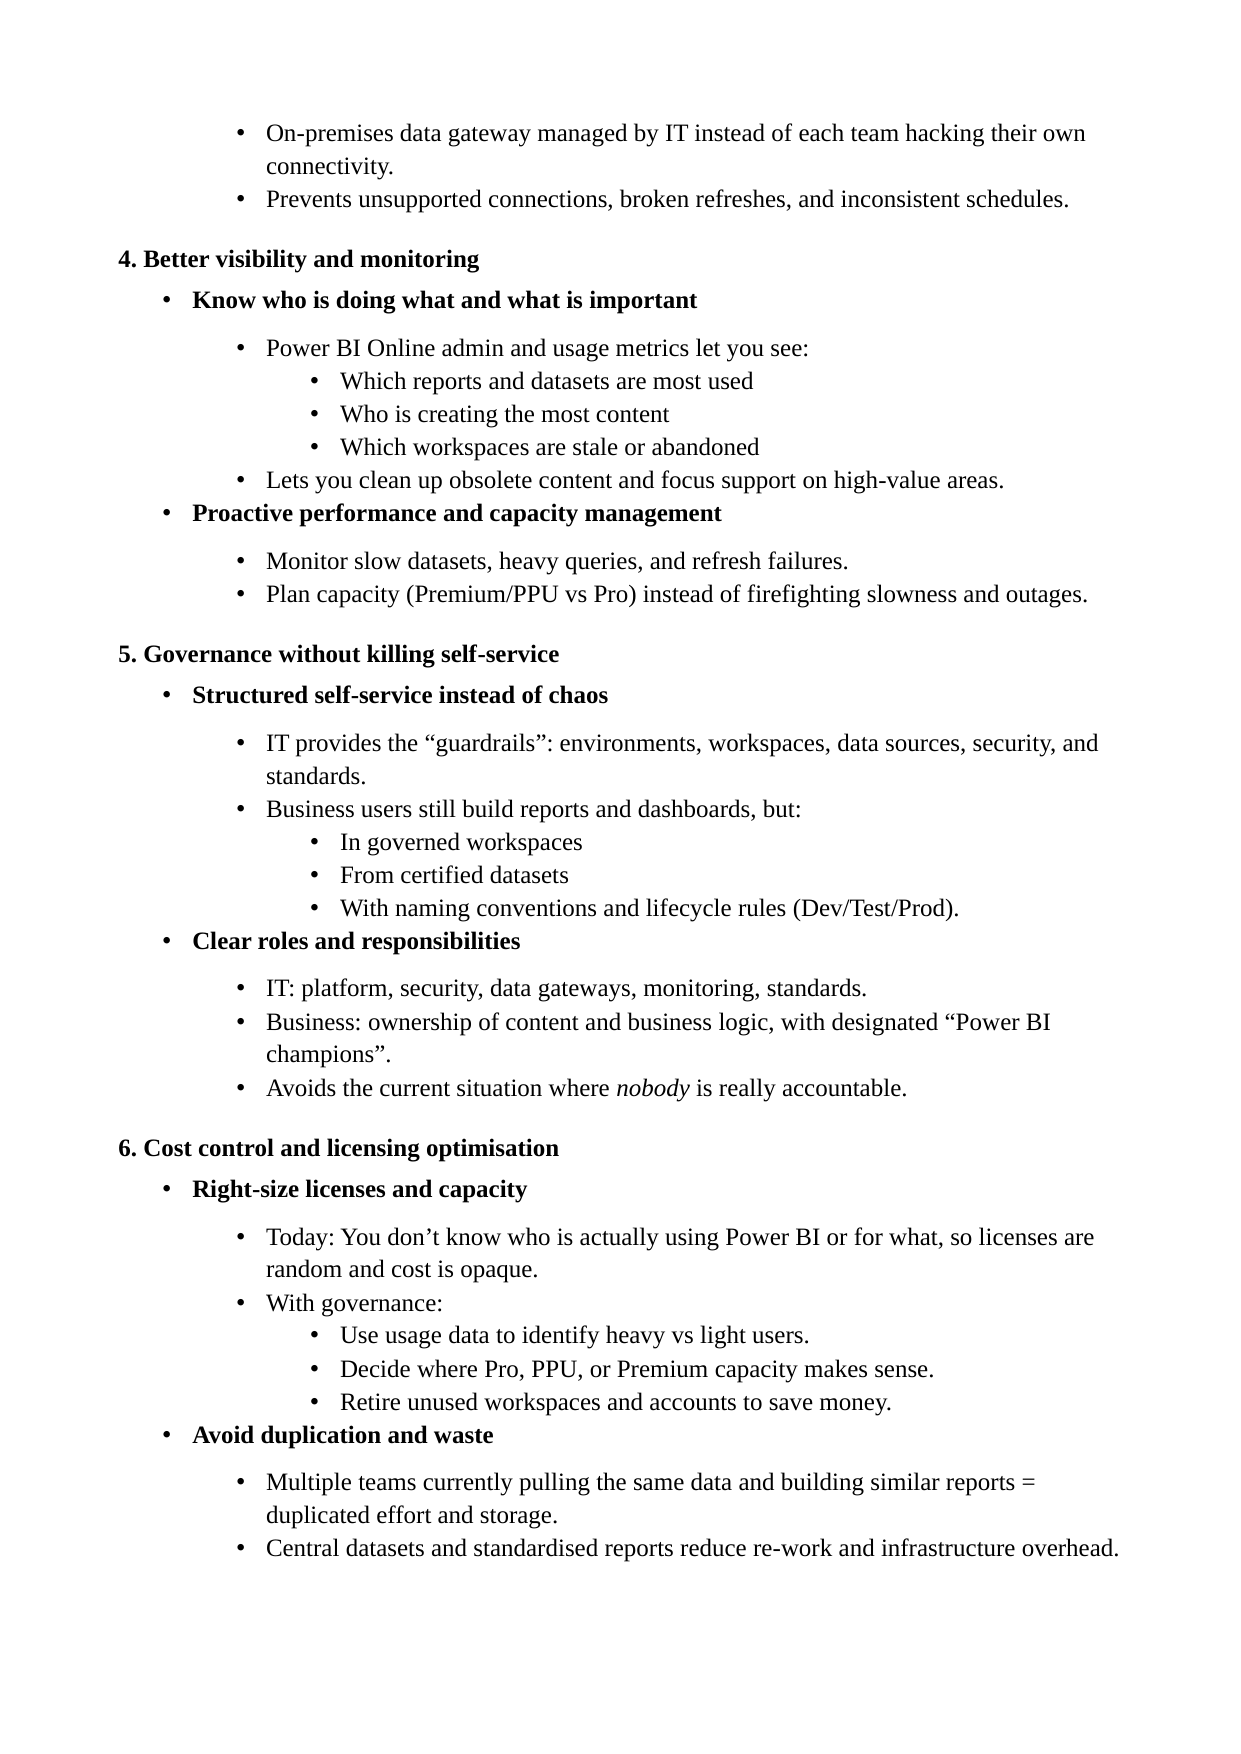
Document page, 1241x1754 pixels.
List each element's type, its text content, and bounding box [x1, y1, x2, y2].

list On‑premises data gateway managed by IT instead of each team hacking their own connectivity. [236, 118, 1122, 180]
subtitle 5. Governance without killing self‑service [118, 639, 1122, 668]
list Right‑size licenses and capacity [162, 1174, 1122, 1203]
subtitle 4. Better visibility and monitoring [118, 244, 1122, 273]
list Prevents unsupported connections, broken refreshes, and inconsistent schedules. [236, 184, 1122, 213]
list Power BI Online admin and usage metrics let you see: [236, 333, 1122, 362]
list Clear roles and responsibilities [162, 926, 1122, 955]
list Central datasets and standardised reports reduce re‑work and infrastructure overhead. [236, 1533, 1122, 1562]
list IT: platform, security, data gateways, monitoring, standards. [236, 973, 1122, 1002]
list Which workspaces are stale or abandoned [310, 432, 1122, 461]
list Decide where Pro, PPU, or Premium capacity makes sense. [310, 1354, 1122, 1382]
list Avoid duplication and waste [162, 1420, 1122, 1448]
list Which reports and datasets are most used [310, 366, 1122, 395]
list Proactive performance and capacity management [162, 498, 1122, 527]
list Monitor slow datasets, heavy queries, and refresh failures. [236, 546, 1122, 574]
list In governed workspaces [310, 827, 1122, 856]
list Retire unused workspaces and accounts to save money. [310, 1387, 1122, 1415]
list IT provides the “guardrails”: environments, workspaces, data sources, security, and standards. [236, 728, 1122, 789]
list Use usage data to identify heavy vs light users. [310, 1321, 1122, 1349]
list Business users still build reports and dashboards, but: [236, 794, 1122, 823]
list Lets you clean up obsolete content and focus support on high‑value areas. [236, 465, 1122, 494]
list Know who is doing what and what is important [162, 286, 1122, 314]
list Business: ownership of content and business logic, with designated “Power BI champions”. [236, 1007, 1122, 1068]
list Plan capacity (Premium/PPU vs Pro) instead of firefighting slowness and outages. [236, 579, 1122, 608]
list With governance: [236, 1288, 1122, 1316]
list With naming conventions and lifecycle rules (Dev/Test/Prod). [310, 893, 1122, 922]
list Today: You don’t know who is actually using Power BI or for what, so licenses are random and cost is opaque. [236, 1222, 1122, 1283]
list Who is creating the most content [310, 399, 1122, 428]
subtitle 6. Cost control and licensing optimisation [118, 1133, 1122, 1161]
list Avoids the current situation where nobody is really accountable. [236, 1073, 1122, 1101]
list Multiple teams currently pulling the same data and building similar reports = duplicated effort and storage. [236, 1467, 1122, 1529]
list Structured self‑service instead of chaos [162, 680, 1122, 709]
list From certified datasets [310, 860, 1122, 889]
